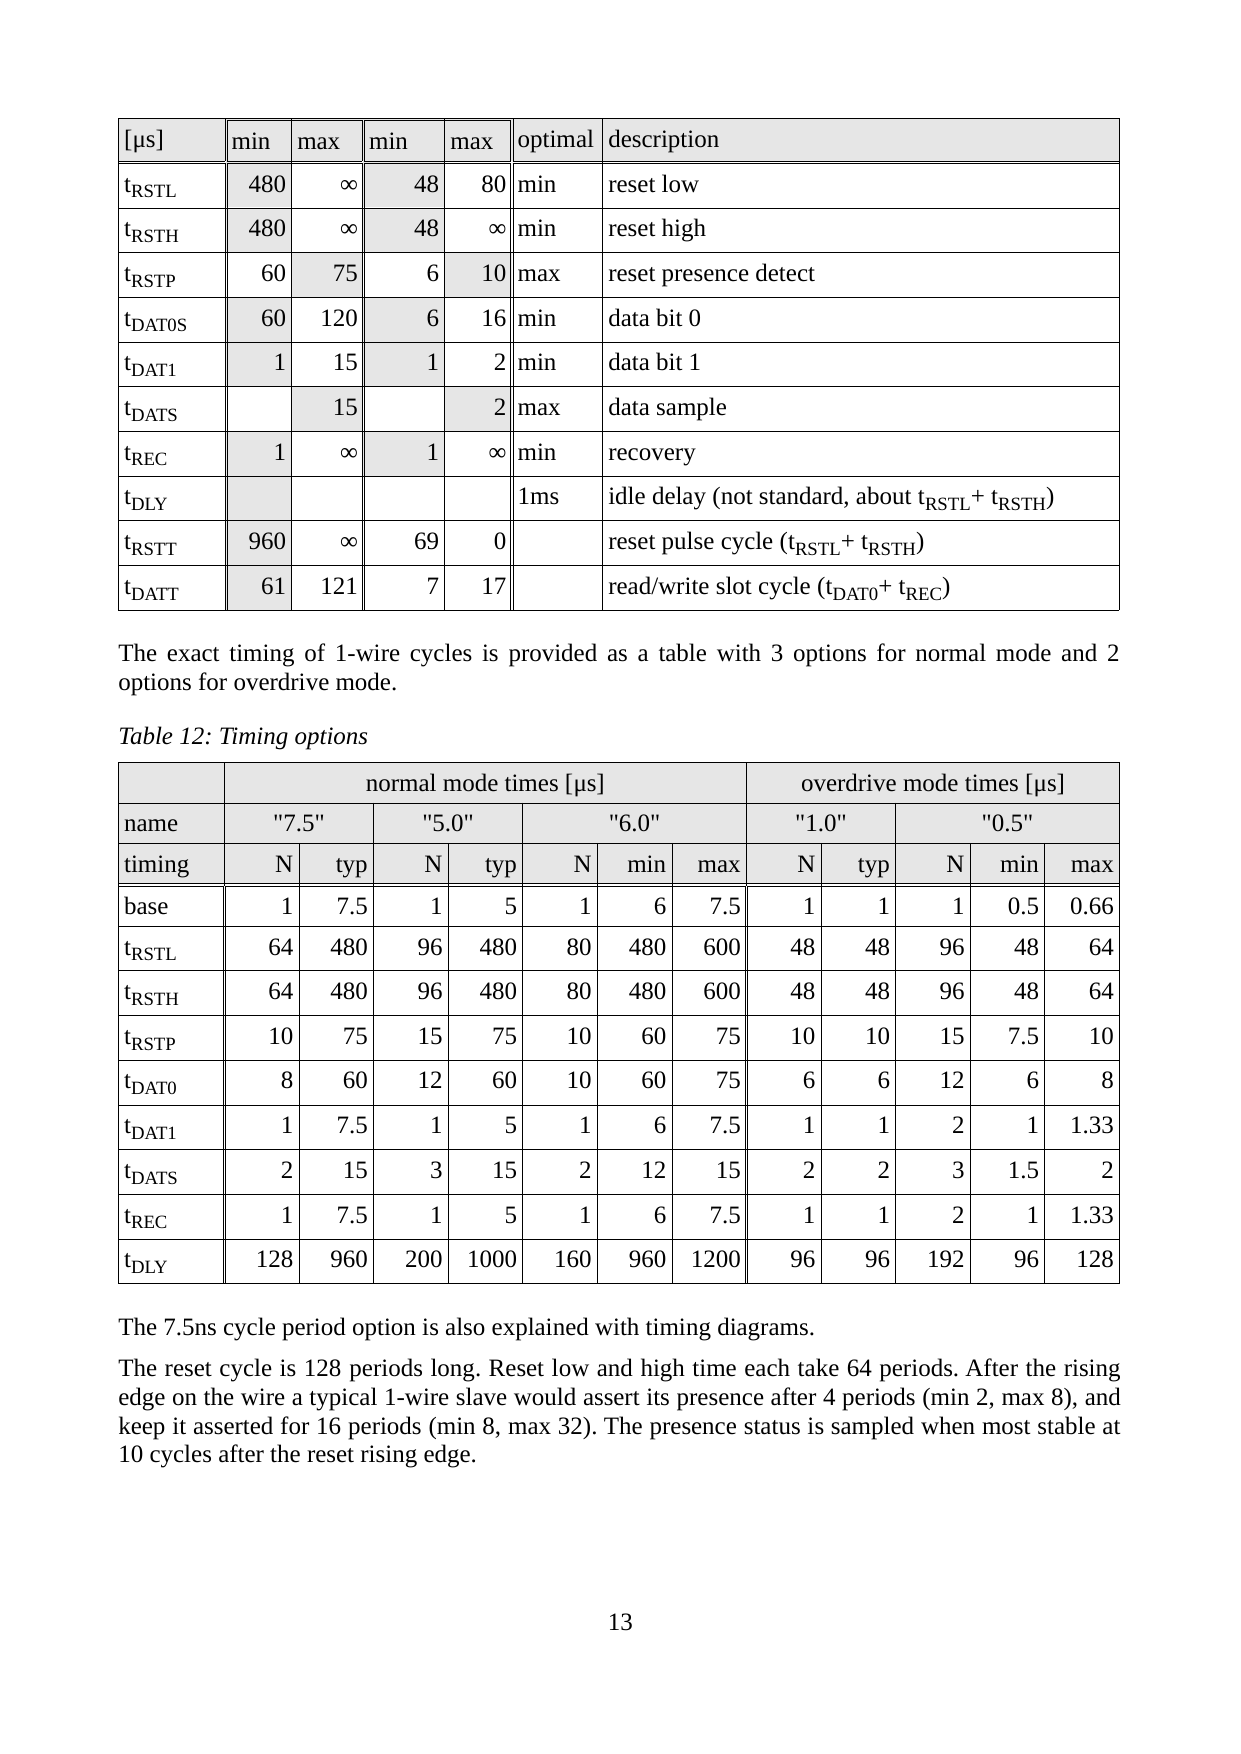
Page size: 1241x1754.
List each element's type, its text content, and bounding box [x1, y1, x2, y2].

table_cell 6 [365, 298, 444, 342]
table_cell 64 [1045, 971, 1119, 1015]
table_cell 48 [365, 164, 444, 207]
table_cell 160 [523, 1240, 597, 1283]
table_cell typ [822, 844, 895, 883]
table_cell 69 [365, 521, 444, 565]
table_cell min [365, 121, 444, 161]
table_cell 1 [523, 1195, 597, 1238]
table_cell 2 [896, 1195, 970, 1238]
table_cell 960 [228, 521, 291, 565]
table_cell ∞ [292, 432, 362, 476]
table_cell 15 [449, 1150, 522, 1194]
table_cell 75 [292, 253, 362, 297]
table_cell 1.33 [1045, 1106, 1119, 1149]
table_cell 17 [445, 566, 510, 610]
table_cell max [514, 253, 602, 297]
table_cell 1 [226, 1106, 299, 1149]
table_cell 6 [365, 253, 444, 297]
table_cell 1 [523, 1106, 597, 1149]
table_cell 10 [748, 1016, 821, 1060]
table_cell tDAT1 [119, 1106, 223, 1149]
table_cell reset presence detect [603, 253, 1119, 297]
table_cell N [374, 844, 448, 883]
table_cell 1 [748, 1195, 821, 1238]
table_cell tREC [119, 1195, 223, 1238]
table_cell tRSTT [119, 521, 225, 565]
table_cell 128 [1045, 1240, 1119, 1283]
table_cell 480 [449, 927, 522, 970]
table_cell 15 [292, 387, 362, 431]
table_cell 960 [300, 1240, 373, 1283]
table_cell 10 [822, 1016, 895, 1060]
table_cell 2 [523, 1150, 597, 1194]
table_header description [603, 119, 1119, 161]
table_cell tRSTP [119, 253, 225, 297]
table_cell recovery [603, 432, 1119, 476]
text Table 12: Timing options [118, 721, 1122, 750]
table_cell [365, 477, 444, 520]
table_cell base [119, 887, 223, 926]
table_cell 75 [449, 1016, 522, 1060]
table_cell 15 [374, 1016, 448, 1060]
table_cell 2 [896, 1106, 970, 1149]
table_cell min [514, 164, 602, 207]
table_cell 2 [748, 1150, 821, 1194]
table_cell 48 [822, 971, 895, 1015]
table_cell min [514, 209, 602, 252]
table_cell 12 [374, 1061, 448, 1104]
table_cell 2 [226, 1150, 299, 1194]
table_cell tDAT0S [119, 298, 225, 342]
table_cell 1000 [449, 1240, 522, 1283]
table_cell min [514, 343, 602, 386]
table_cell 1 [226, 887, 299, 926]
table_cell 1 [896, 887, 970, 926]
table_header [119, 763, 224, 803]
table_cell 120 [292, 298, 362, 342]
table_cell data sample [603, 387, 1119, 431]
table_cell data bit 0 [603, 298, 1119, 342]
table_cell 0 [445, 521, 510, 565]
table_cell 2 [1045, 1150, 1119, 1194]
table_cell reset high [603, 209, 1119, 252]
table_cell 1 [822, 1106, 895, 1149]
table_cell 7.5 [300, 1106, 373, 1149]
table_cell tDATT [119, 566, 225, 610]
text The reset cycle is 128 periods long. Reset low and high time each take 64 periods. After the rising edge on the wire a typical 1-wire slave would assert its presence after 4 periods (min 2, max 8), and keep it asserted for 16 periods (min 8, max 32). The presence status is sampled when most stable at 10 cycles after the reset rising edge. [118, 1353, 1122, 1468]
table_cell tDAT1 [119, 343, 225, 386]
table_cell 75 [673, 1061, 745, 1104]
table_cell 1 [374, 887, 448, 926]
table_cell max [1045, 844, 1119, 883]
table_cell 480 [598, 971, 672, 1015]
table_header normal mode times [μs] [225, 763, 746, 803]
table_cell 7.5 [673, 1106, 745, 1149]
table_cell 1 [365, 343, 444, 386]
table_cell 12 [598, 1150, 672, 1194]
table_cell max [445, 121, 510, 161]
table_cell 6 [598, 1106, 672, 1149]
table_cell tRSTL [119, 927, 223, 970]
table_cell 5 [449, 1106, 522, 1149]
table_cell 7.5 [971, 1016, 1044, 1060]
table_cell 1 [748, 887, 821, 926]
table_cell 5 [449, 1195, 522, 1238]
table_cell [365, 387, 444, 431]
table_cell N [747, 844, 821, 883]
table_cell 12 [896, 1061, 970, 1104]
table_cell 1.5 [971, 1150, 1044, 1194]
table_cell 1 [523, 887, 597, 926]
text The exact timing of 1-wire cycles is provided as a table with 3 options for normal mode and 2 options for overdrive mode. [118, 638, 1122, 696]
table_cell 1.33 [1045, 1195, 1119, 1238]
table_cell tRSTH [119, 971, 223, 1015]
table_cell name [119, 804, 224, 843]
table_cell min [514, 432, 602, 476]
table_cell 15 [896, 1016, 970, 1060]
table_cell 600 [673, 927, 745, 970]
table_cell 60 [449, 1061, 522, 1104]
table_cell 60 [300, 1061, 373, 1104]
table_cell 1 [822, 887, 895, 926]
table_cell 1 [748, 1106, 821, 1149]
table_cell 48 [822, 927, 895, 970]
table_header overdrive mode times [μs] [747, 763, 1119, 803]
table_cell 16 [445, 298, 510, 342]
table_cell 480 [228, 209, 291, 252]
table_cell timing [119, 844, 224, 883]
table_cell 1 [374, 1195, 448, 1238]
table_cell 96 [374, 971, 448, 1015]
table_cell 6 [748, 1061, 821, 1104]
table_cell 1 [374, 1106, 448, 1149]
table_cell 7.5 [673, 887, 745, 926]
table_cell tDATS [119, 1150, 223, 1194]
table_cell 1 [971, 1195, 1044, 1238]
table_cell 1200 [673, 1240, 745, 1283]
table_cell 480 [300, 927, 373, 970]
table_cell 10 [445, 253, 510, 297]
table_cell 96 [822, 1240, 895, 1283]
table_cell 64 [226, 927, 299, 970]
table_cell 1 [971, 1106, 1044, 1149]
table_cell 10 [523, 1016, 597, 1060]
table_cell 96 [896, 971, 970, 1015]
table_cell "5.0" [374, 804, 522, 843]
table_cell max [673, 844, 746, 883]
table_cell 480 [228, 164, 291, 207]
table_cell tRSTH [119, 209, 225, 252]
table_cell N [523, 844, 597, 883]
table_cell 7.5 [300, 1195, 373, 1238]
table_cell min [971, 844, 1044, 883]
table_cell 10 [1045, 1016, 1119, 1060]
table_cell [514, 566, 602, 610]
table_cell 80 [445, 164, 510, 207]
table_cell 192 [896, 1240, 970, 1283]
table_cell 48 [748, 971, 821, 1015]
table_cell typ [449, 844, 522, 883]
table_cell tDATS [119, 387, 225, 431]
table_cell reset low [603, 164, 1119, 207]
table_cell 121 [292, 566, 362, 610]
table_cell 128 [226, 1240, 299, 1283]
table_cell 2 [822, 1150, 895, 1194]
table_cell 600 [673, 971, 745, 1015]
table_cell 75 [300, 1016, 373, 1060]
table_cell 1 [365, 432, 444, 476]
table_cell 480 [449, 971, 522, 1015]
table_cell tDLY [119, 1240, 223, 1283]
table_cell 1 [226, 1195, 299, 1238]
table_cell 96 [896, 927, 970, 970]
table_cell 1 [822, 1195, 895, 1238]
table_header [μs] [119, 119, 225, 161]
table_cell min [514, 298, 602, 342]
table_cell 8 [226, 1061, 299, 1104]
table_cell N [896, 844, 970, 883]
table_cell min [228, 121, 291, 161]
table_cell 48 [365, 209, 444, 252]
table_cell 60 [598, 1061, 672, 1104]
table_cell 10 [523, 1061, 597, 1104]
table_cell 8 [1045, 1061, 1119, 1104]
table_cell ∞ [445, 209, 510, 252]
table_cell 6 [598, 1195, 672, 1238]
table_cell 96 [374, 927, 448, 970]
table_cell 6 [822, 1061, 895, 1104]
table_cell N [225, 844, 299, 883]
table_cell tDLY [119, 477, 225, 520]
table_cell 3 [374, 1150, 448, 1194]
table_cell 96 [971, 1240, 1044, 1283]
table_cell [445, 477, 510, 520]
table_cell tRSTL [119, 164, 225, 207]
table_cell ∞ [292, 521, 362, 565]
table_cell idle delay (not standard, about tRSTL+ tRSTH) [603, 477, 1119, 520]
table_cell 7 [365, 566, 444, 610]
table_cell 60 [228, 298, 291, 342]
table_cell 480 [598, 927, 672, 970]
table_cell max [292, 121, 362, 161]
table_cell 1 [228, 432, 291, 476]
table_cell "6.0" [523, 804, 746, 843]
table_cell 80 [523, 927, 597, 970]
table_cell 61 [228, 566, 291, 610]
table_cell 15 [300, 1150, 373, 1194]
table_cell 1 [228, 343, 291, 386]
table_cell 10 [226, 1016, 299, 1060]
table_cell 48 [971, 971, 1044, 1015]
table_cell 5 [449, 887, 522, 926]
table_cell max [514, 387, 602, 431]
table_cell 15 [292, 343, 362, 386]
table_cell 15 [673, 1150, 745, 1194]
table_cell 80 [523, 971, 597, 1015]
table_cell [228, 477, 291, 520]
table_cell ∞ [292, 209, 362, 252]
table_cell 6 [971, 1061, 1044, 1104]
table_cell 6 [598, 887, 672, 926]
table_cell 60 [228, 253, 291, 297]
table_cell 48 [971, 927, 1044, 970]
table_cell 64 [226, 971, 299, 1015]
table_cell 480 [300, 971, 373, 1015]
table_cell ∞ [292, 164, 362, 207]
table_cell 0.5 [971, 887, 1044, 926]
table_cell 2 [445, 387, 510, 431]
table_cell 64 [1045, 927, 1119, 970]
table_cell 3 [896, 1150, 970, 1194]
table_cell typ [300, 844, 373, 883]
table_cell 200 [374, 1240, 448, 1283]
table_cell [292, 477, 362, 520]
table_cell 48 [748, 927, 821, 970]
table_cell reset pulse cycle (tRSTL+ tRSTH) [603, 521, 1119, 565]
table_cell tREC [119, 432, 225, 476]
table_cell 96 [748, 1240, 821, 1283]
table_cell 960 [598, 1240, 672, 1283]
table_cell [514, 521, 602, 565]
table_cell read/write slot cycle (tDAT0+ tREC) [603, 566, 1119, 610]
table_cell 0.66 [1045, 887, 1119, 926]
table_cell tRSTP [119, 1016, 223, 1060]
table_cell 7.5 [300, 887, 373, 926]
table_cell min [598, 844, 672, 883]
table_cell "7.5" [225, 804, 373, 843]
table_cell 7.5 [673, 1195, 745, 1238]
table_cell "0.5" [896, 804, 1119, 843]
table_header optimal [514, 119, 602, 161]
text The 7.5ns cycle period option is also explained with timing diagrams. [118, 1312, 1122, 1341]
table_cell ∞ [445, 432, 510, 476]
table_cell 75 [673, 1016, 745, 1060]
table_cell [228, 387, 291, 431]
table_cell tDAT0 [119, 1061, 223, 1104]
table_cell 2 [445, 343, 510, 386]
table_cell "1.0" [747, 804, 895, 843]
table_cell data bit 1 [603, 343, 1119, 386]
table_cell 1ms [514, 477, 602, 520]
table_cell 60 [598, 1016, 672, 1060]
